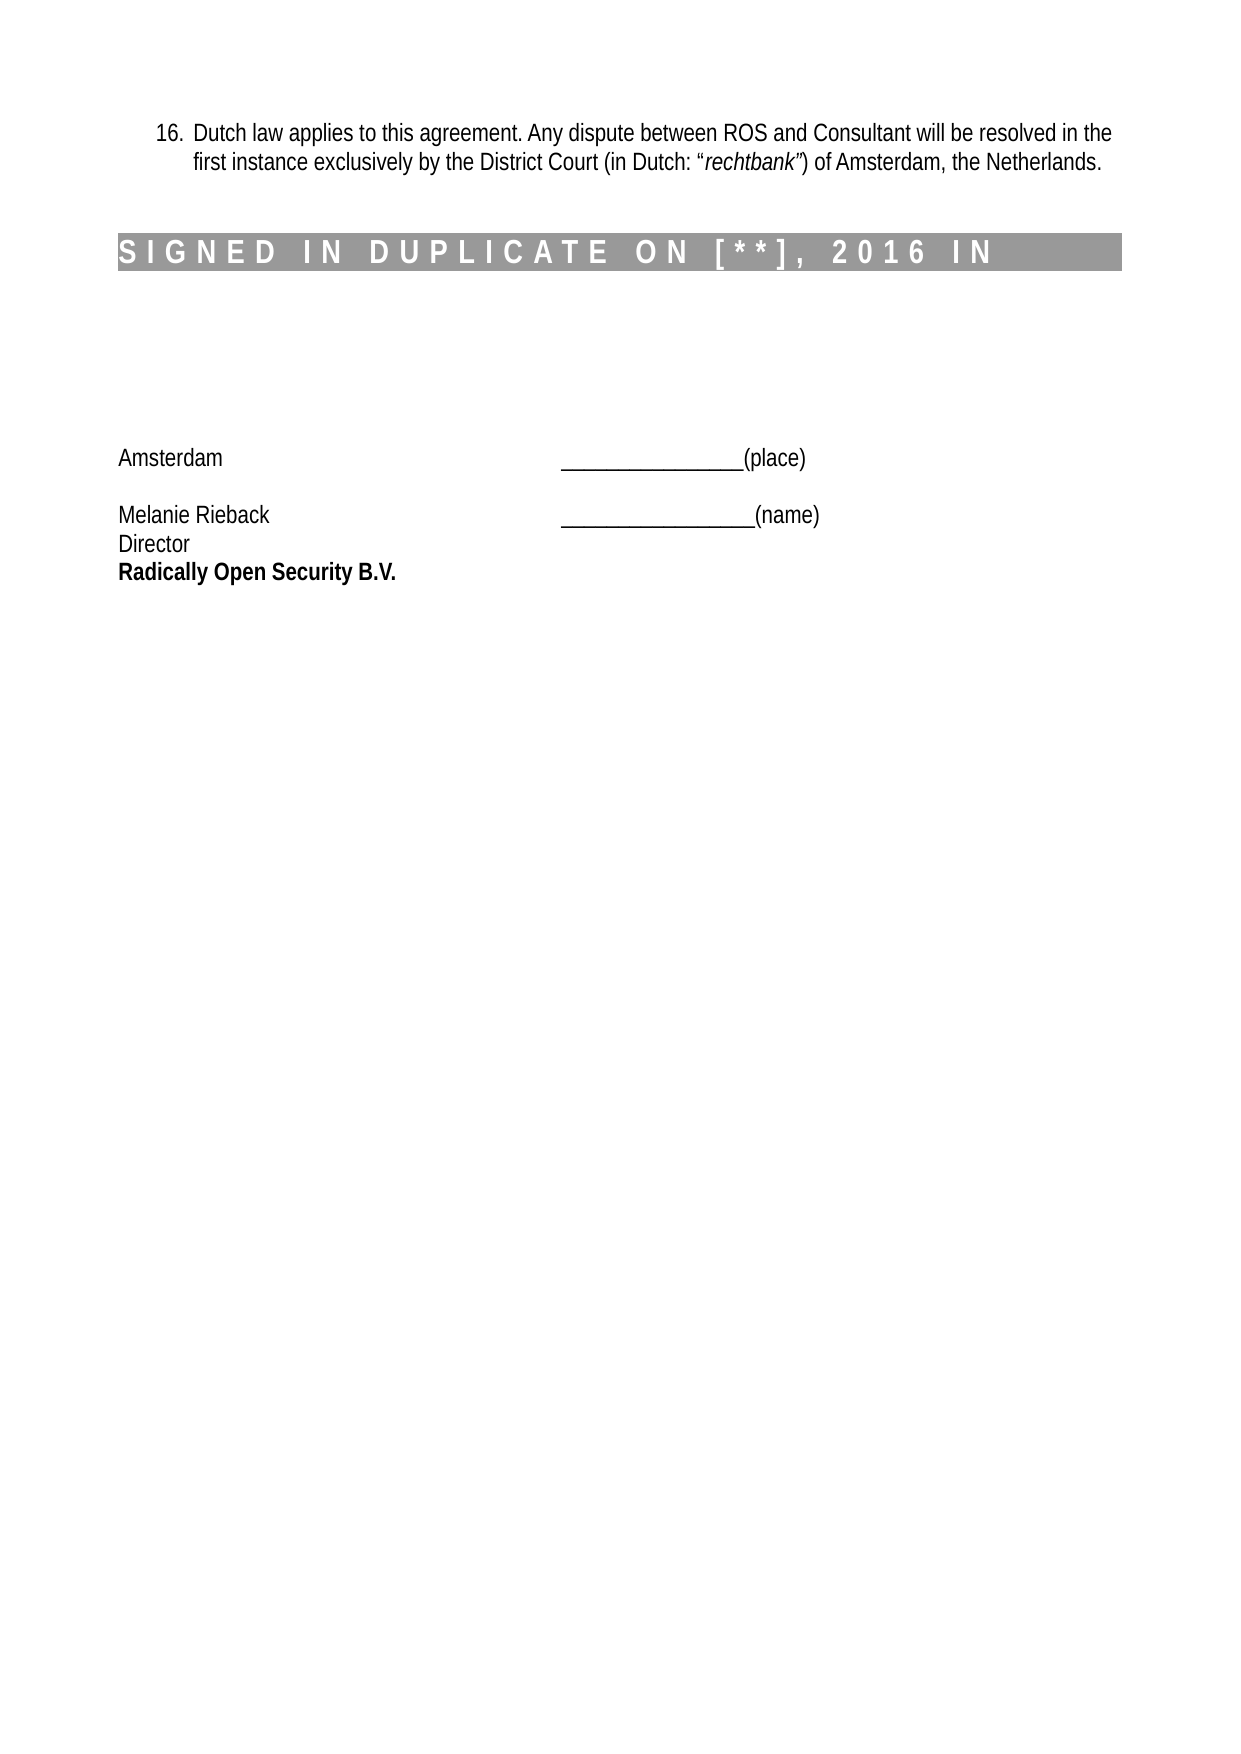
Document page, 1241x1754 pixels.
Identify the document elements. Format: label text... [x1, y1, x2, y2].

list Dutch law applies to this agreement. Any dispute between ROS and Consultant will be resolved in the first instance exclusively by the District Court (in Dutch: “rechtbank”) of Amsterdam, the Netherlands. [156, 118, 1122, 175]
text Melanie Rieback _________________(name) [118, 500, 1122, 529]
text Amsterdam ________________(place) [118, 443, 1122, 471]
text Radically Open Security B.V. [118, 557, 1122, 586]
text SIGNED IN DUPLICATE ON [**], 2016 IN [118, 233, 1122, 271]
text Director [118, 529, 1122, 557]
